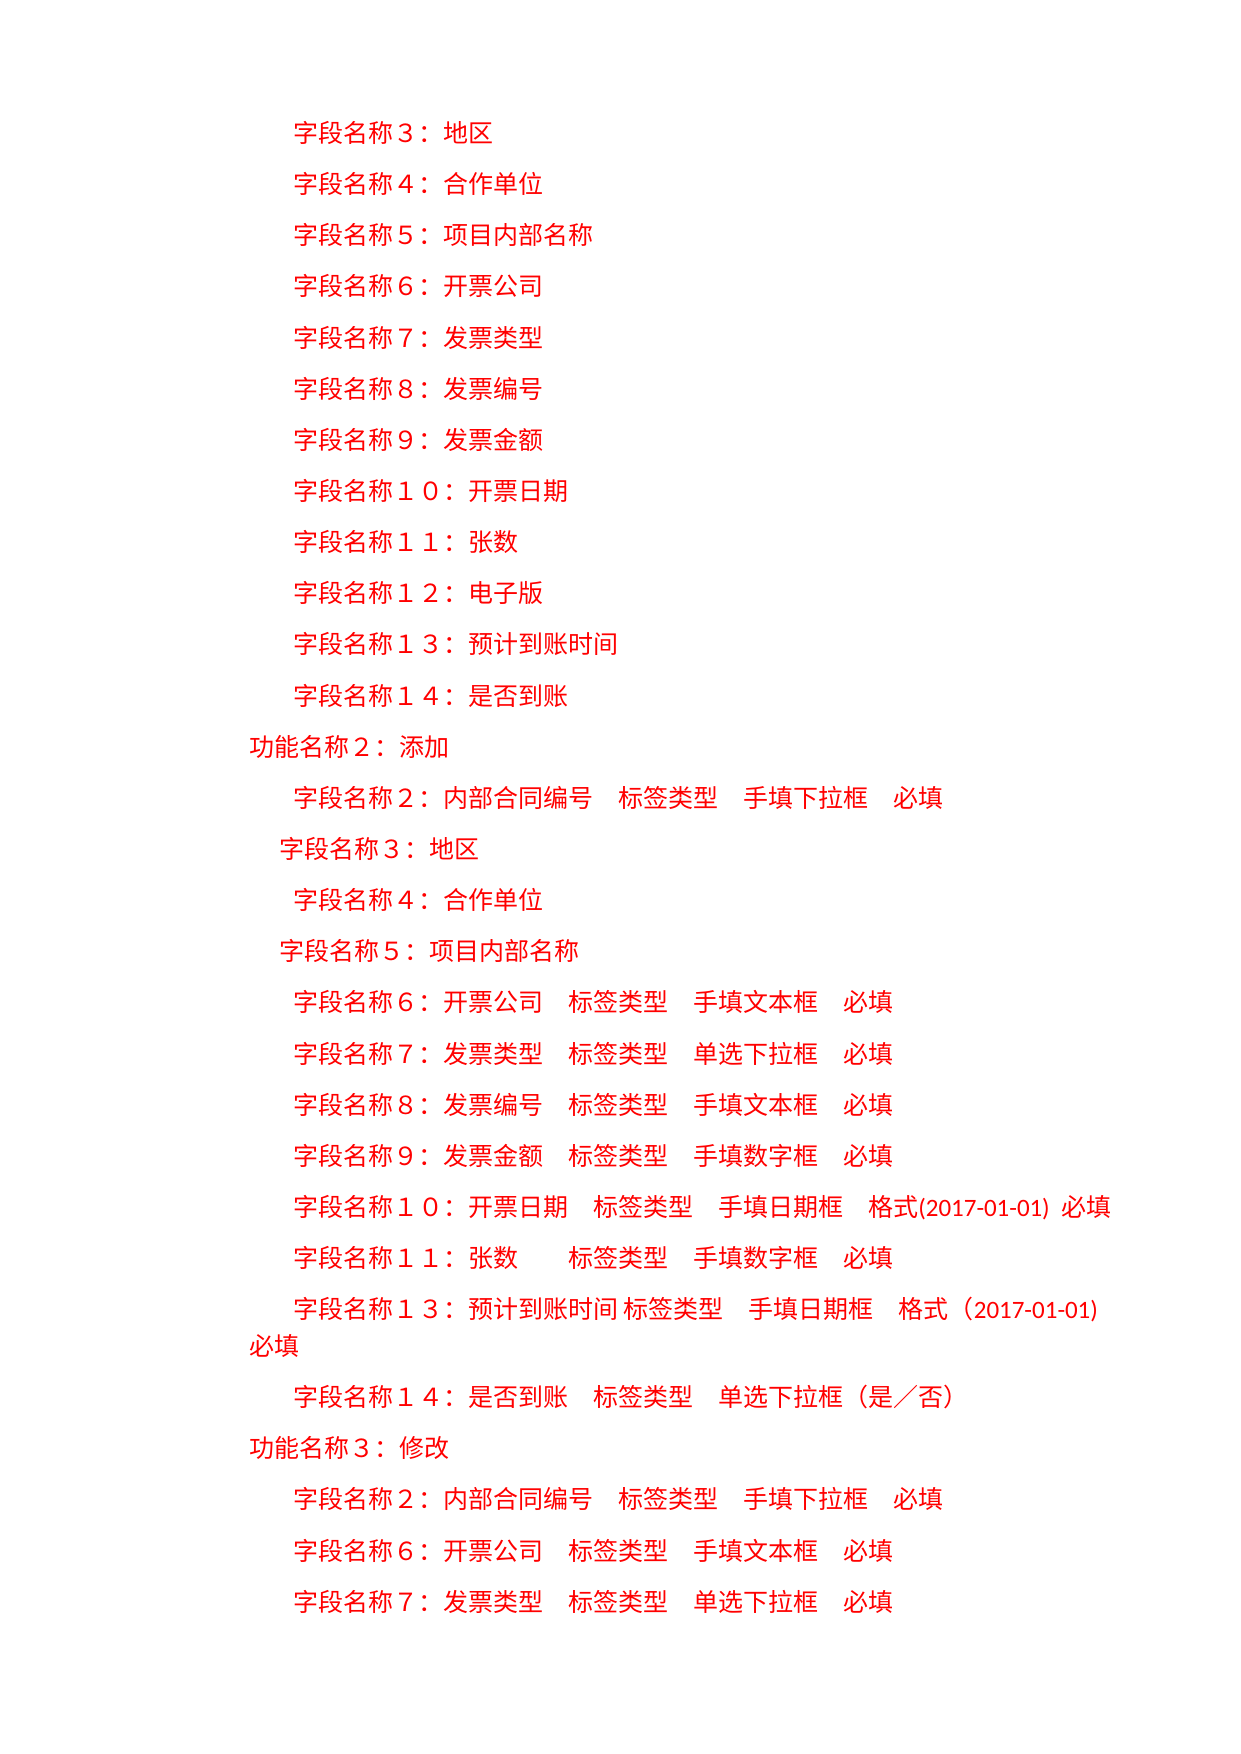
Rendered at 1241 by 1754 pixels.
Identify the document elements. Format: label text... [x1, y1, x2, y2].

text 字段名称７：发票类型 标签类型 单选下拉框 必填 [249, 1587, 1122, 1617]
text 字段名称１４：是否到账 标签类型 单选下拉框（是／否） [249, 1382, 1122, 1413]
text 字段名称６：开票公司 [249, 272, 1122, 302]
text 功能名称２：添加 [206, 732, 1122, 762]
text 字段名称２：内部合同编号 标签类型 手填下拉框 必填 [249, 783, 1122, 813]
text 字段名称１０：开票日期 标签类型 手填日期框 格式(2017-01-01) 必填 [249, 1192, 1122, 1223]
text 字段名称６：开票公司 标签类型 手填文本框 必填 [249, 988, 1122, 1018]
text 字段名称１３：预计到账时间 标签类型 手填日期框 格式（2017-01-01) 必填 [249, 1294, 1122, 1362]
text 字段名称４：合作单位 [249, 885, 1122, 916]
text 字段名称３：地区 [249, 118, 1122, 149]
text 字段名称１４：是否到账 [249, 681, 1122, 711]
text 字段名称１２：电子版 [249, 578, 1122, 609]
text 字段名称５：项目内部名称 [249, 220, 1122, 251]
text 字段名称１１：张数 [249, 527, 1122, 558]
text 字段名称９：发票金额 标签类型 手填数字框 必填 [249, 1141, 1122, 1172]
text 字段名称１０：开票日期 [249, 476, 1122, 507]
text 字段名称２：内部合同编号 标签类型 手填下拉框 必填 [249, 1484, 1122, 1515]
text 字段名称５：项目内部名称 [206, 936, 1122, 967]
text 字段名称１１：张数 标签类型 手填数字框 必填 [249, 1243, 1122, 1274]
text 字段名称４：合作单位 [249, 169, 1122, 200]
text 字段名称９：发票金额 [249, 425, 1122, 456]
text 字段名称８：发票编号 标签类型 手填文本框 必填 [249, 1090, 1122, 1120]
text 功能名称３：修改 [206, 1433, 1122, 1464]
text 字段名称１３：预计到账时间 [249, 629, 1122, 660]
text 字段名称８：发票编号 [249, 374, 1122, 404]
text 字段名称７：发票类型 标签类型 单选下拉框 必填 [249, 1039, 1122, 1069]
text 字段名称６：开票公司 标签类型 手填文本框 必填 [249, 1536, 1122, 1566]
text 字段名称３：地区 [206, 834, 1122, 865]
text 字段名称７：发票类型 [249, 323, 1122, 353]
